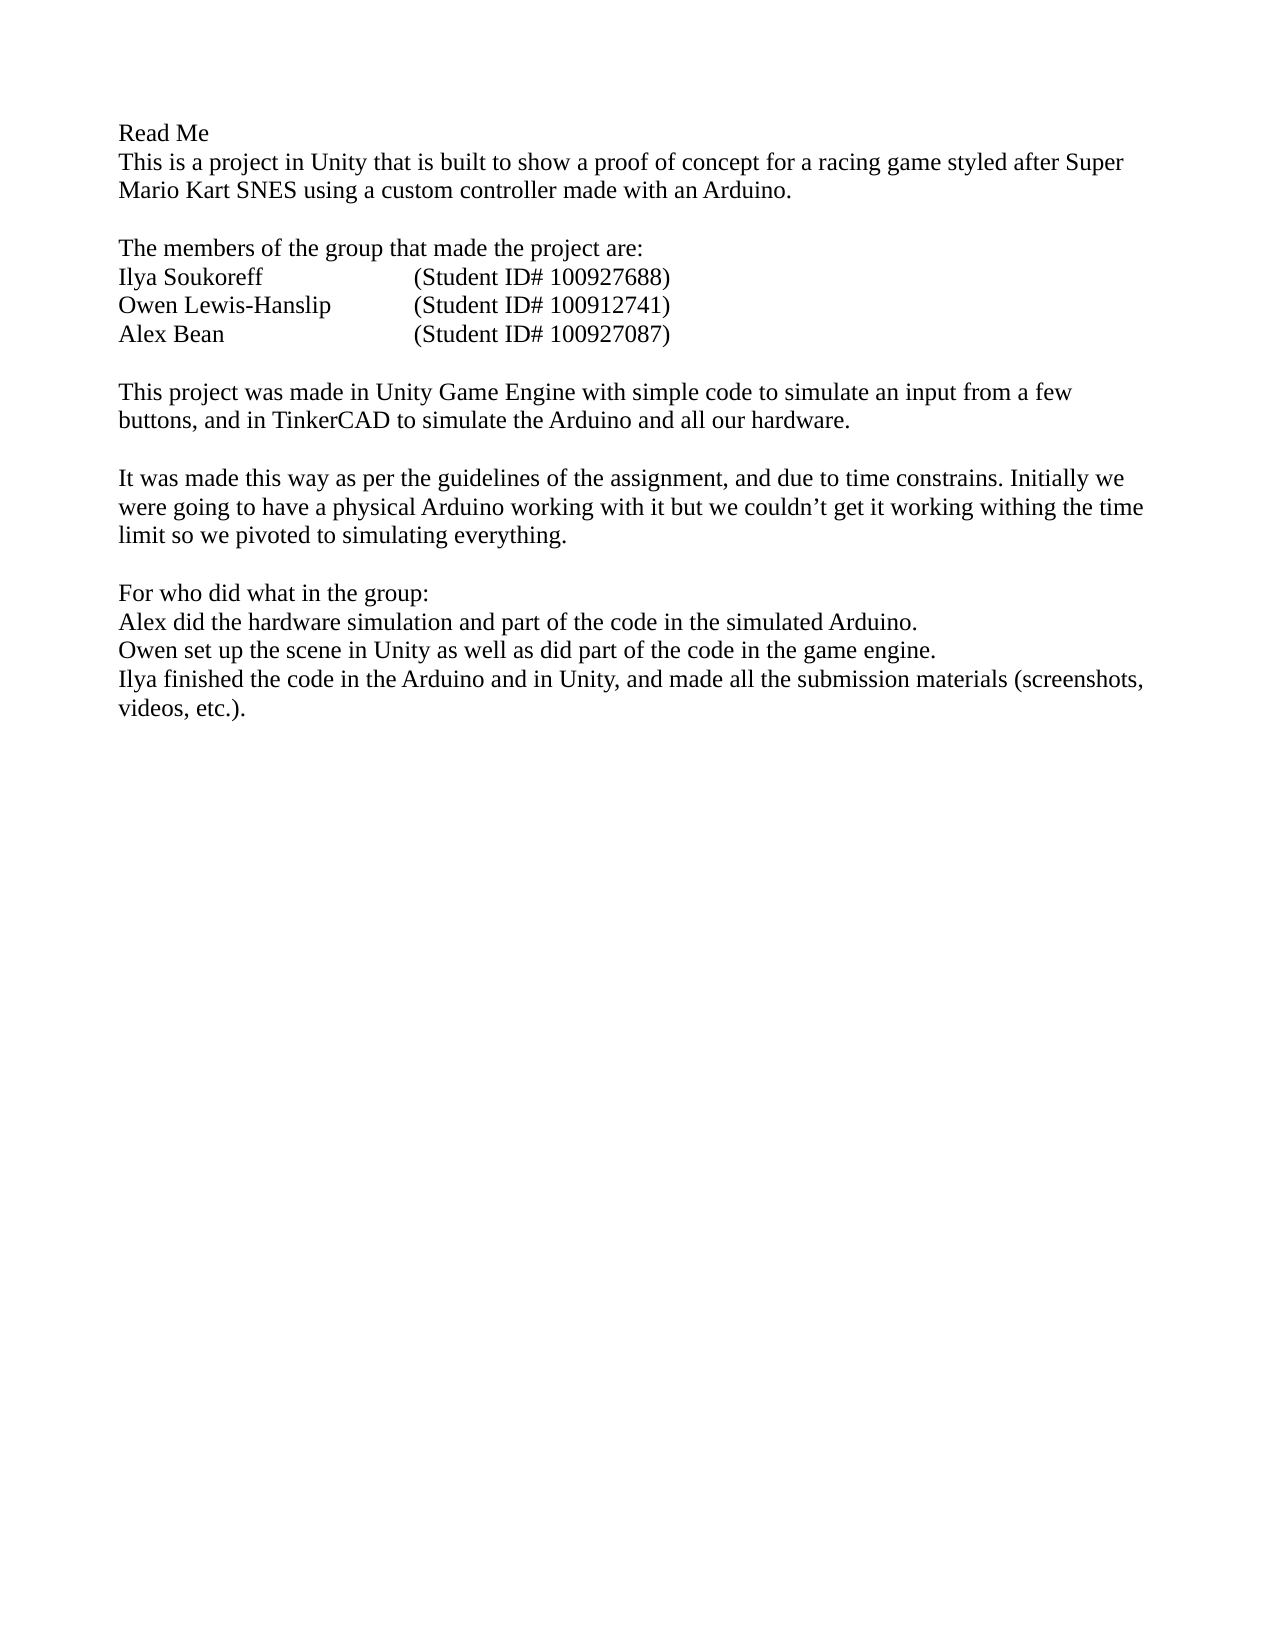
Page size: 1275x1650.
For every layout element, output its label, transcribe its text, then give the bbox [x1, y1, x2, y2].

text This project was made in Unity Game Engine with simple code to simulate an input from a few buttons, and in TinkerCAD to simulate the Arduino and all our hardware. [118, 377, 1157, 434]
text Alex did the hardware simulation and part of the code in the simulated Arduino. [118, 607, 1157, 636]
text Ilya finished the code in the Arduino and in Unity, and made all the submission materials (screenshots, videos, etc.). [118, 664, 1157, 722]
text It was made this way as per the guidelines of the assignment, and due to time constrains. Initially we were going to have a physical Arduino working with it but we couldn’t get it working withing the time limit so we pivoted to simulating everything. [118, 463, 1157, 549]
text Alex Bean (Student ID# 100927087) [118, 319, 1157, 348]
text This is a project in Unity that is built to show a proof of concept for a racing game styled after Super Mario Kart SNES using a custom controller made with an Arduino. [118, 147, 1157, 204]
text Owen Lewis-Hanslip (Student ID# 100912741) [118, 291, 1157, 319]
text Ilya Soukoreff (Student ID# 100927688) [118, 262, 1157, 291]
text Owen set up the scene in Unity as well as did part of the code in the game engine. [118, 636, 1157, 664]
text Read Me [118, 118, 1157, 147]
text The members of the group that made the project are: [118, 233, 1157, 262]
text For who did what in the group: [118, 578, 1157, 607]
